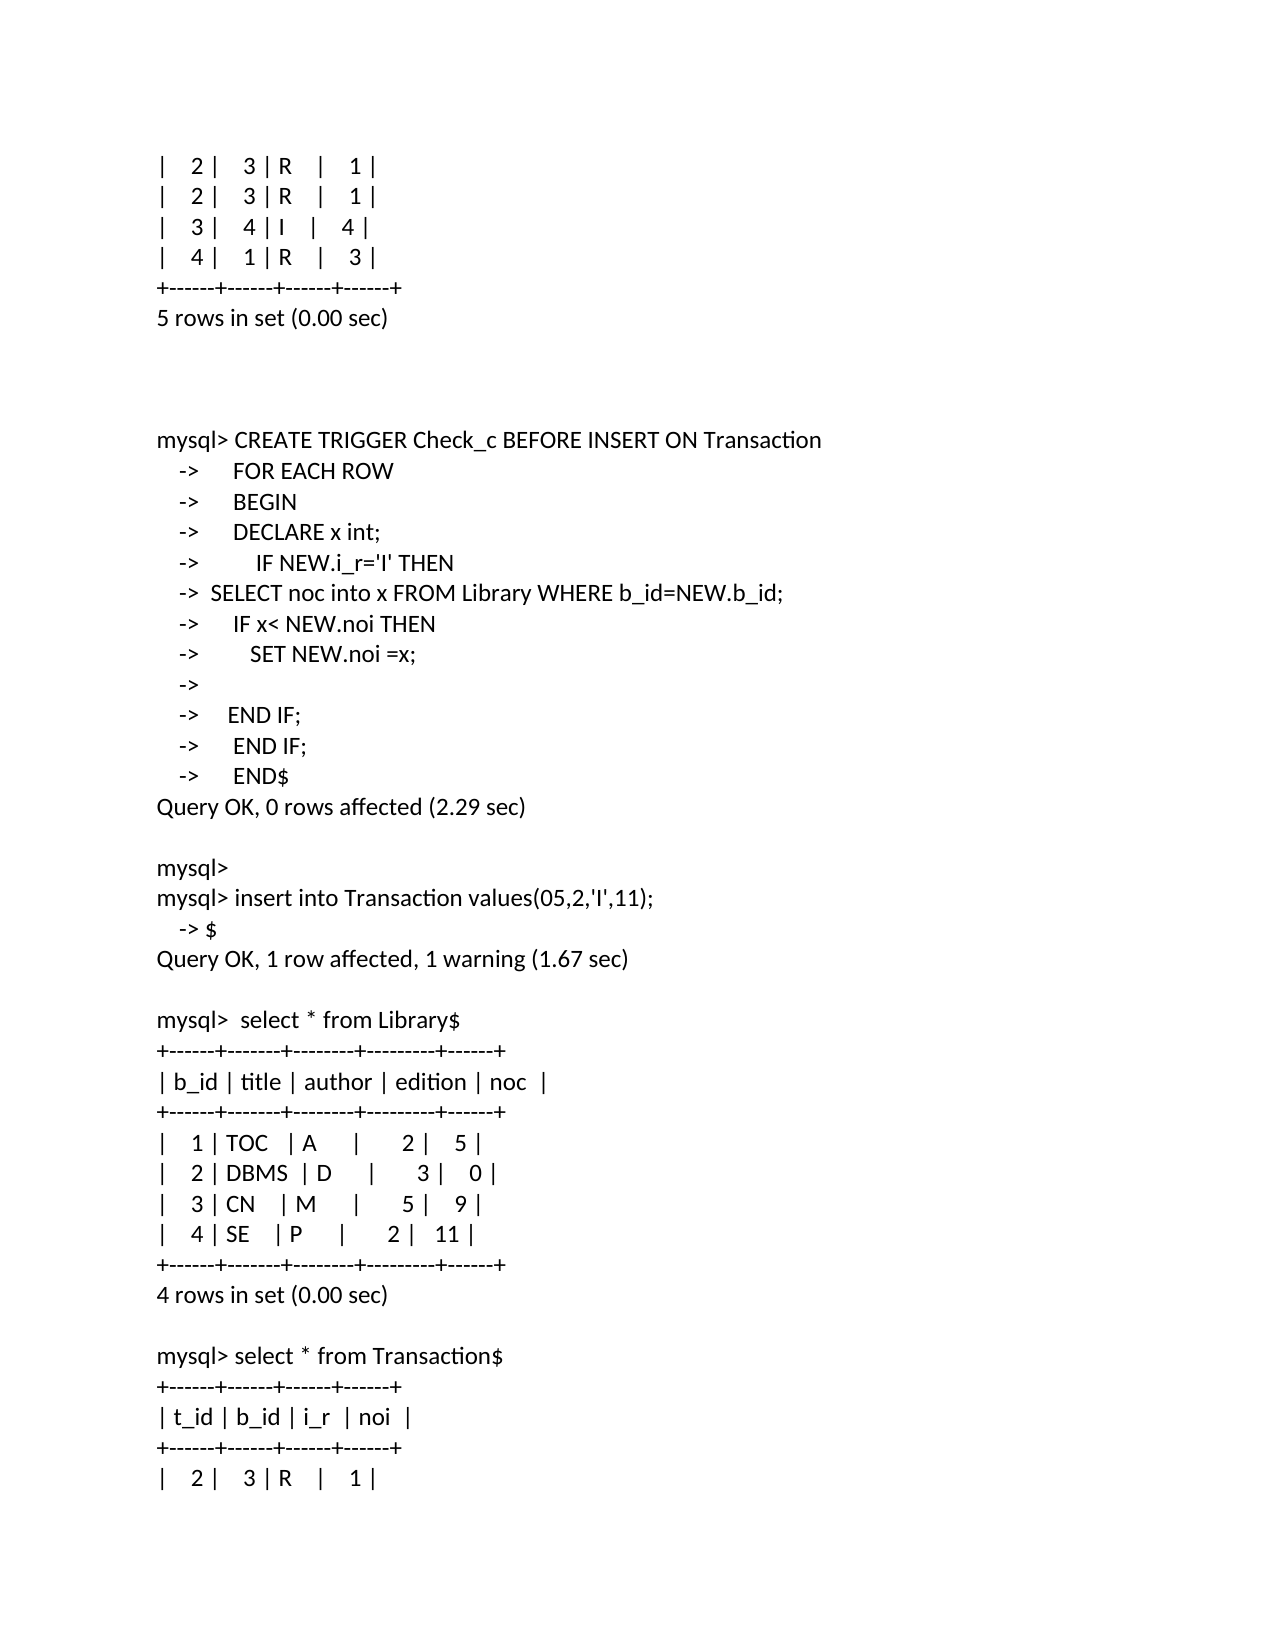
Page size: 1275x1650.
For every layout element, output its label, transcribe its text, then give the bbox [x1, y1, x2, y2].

text mysql> CREATE TRIGGER Check_c BEFORE INSERT ON Transaction [156, 425, 1118, 455]
text -> $ [156, 913, 1118, 943]
text -> END IF; [156, 730, 1118, 760]
text | 3 | 4 | I | 4 | [156, 211, 1118, 242]
text | 2 | 3 | R | 1 | [156, 181, 1118, 211]
text | 4 | 1 | R | 3 | [156, 242, 1118, 272]
text -> END$ [156, 760, 1118, 791]
text | b_id | title | author | edition | noc | [156, 1066, 1118, 1096]
text +------+------+------+------+ [156, 1432, 1118, 1462]
text Query OK, 0 rows affected (2.29 sec) [156, 791, 1118, 821]
text +------+------+------+------+ [156, 1371, 1118, 1401]
text -> SET NEW.noi =x; [156, 638, 1118, 669]
text mysql> select * from Library$ [156, 1004, 1118, 1035]
text mysql> select * from Transaction$ [156, 1340, 1118, 1371]
text -> [156, 669, 1118, 699]
text | 1 | TOC | A | 2 | 5 | [156, 1127, 1118, 1157]
text | 3 | CN | M | 5 | 9 | [156, 1188, 1118, 1218]
text | 2 | DBMS | D | 3 | 0 | [156, 1157, 1118, 1188]
text -> END IF; [156, 699, 1118, 730]
text -> SELECT noc into x FROM Library WHERE b_id=NEW.b_id; [156, 577, 1118, 608]
text | 4 | SE | P | 2 | 11 | [156, 1218, 1118, 1249]
text +------+------+------+------+ [156, 272, 1118, 303]
text | 2 | 3 | R | 1 | [156, 150, 1118, 181]
text -> IF x< NEW.noi THEN [156, 608, 1118, 638]
text +------+-------+--------+---------+------+ [156, 1096, 1118, 1127]
text 4 rows in set (0.00 sec) [156, 1279, 1118, 1310]
text -> IF NEW.i_r='I' THEN [156, 547, 1118, 577]
text +------+-------+--------+---------+------+ [156, 1035, 1118, 1066]
text mysql> insert into Transaction values(05,2,'I',11); [156, 882, 1118, 913]
text Query OK, 1 row affected, 1 warning (1.67 sec) [156, 943, 1118, 974]
text | t_id | b_id | i_r | noi | [156, 1401, 1118, 1432]
text -> DECLARE x int; [156, 516, 1118, 547]
text | 2 | 3 | R | 1 | [156, 1462, 1118, 1493]
text -> FOR EACH ROW [156, 455, 1118, 486]
text mysql> [156, 852, 1118, 882]
text 5 rows in set (0.00 sec) [156, 303, 1118, 333]
text +------+-------+--------+---------+------+ [156, 1249, 1118, 1279]
text -> BEGIN [156, 486, 1118, 516]
